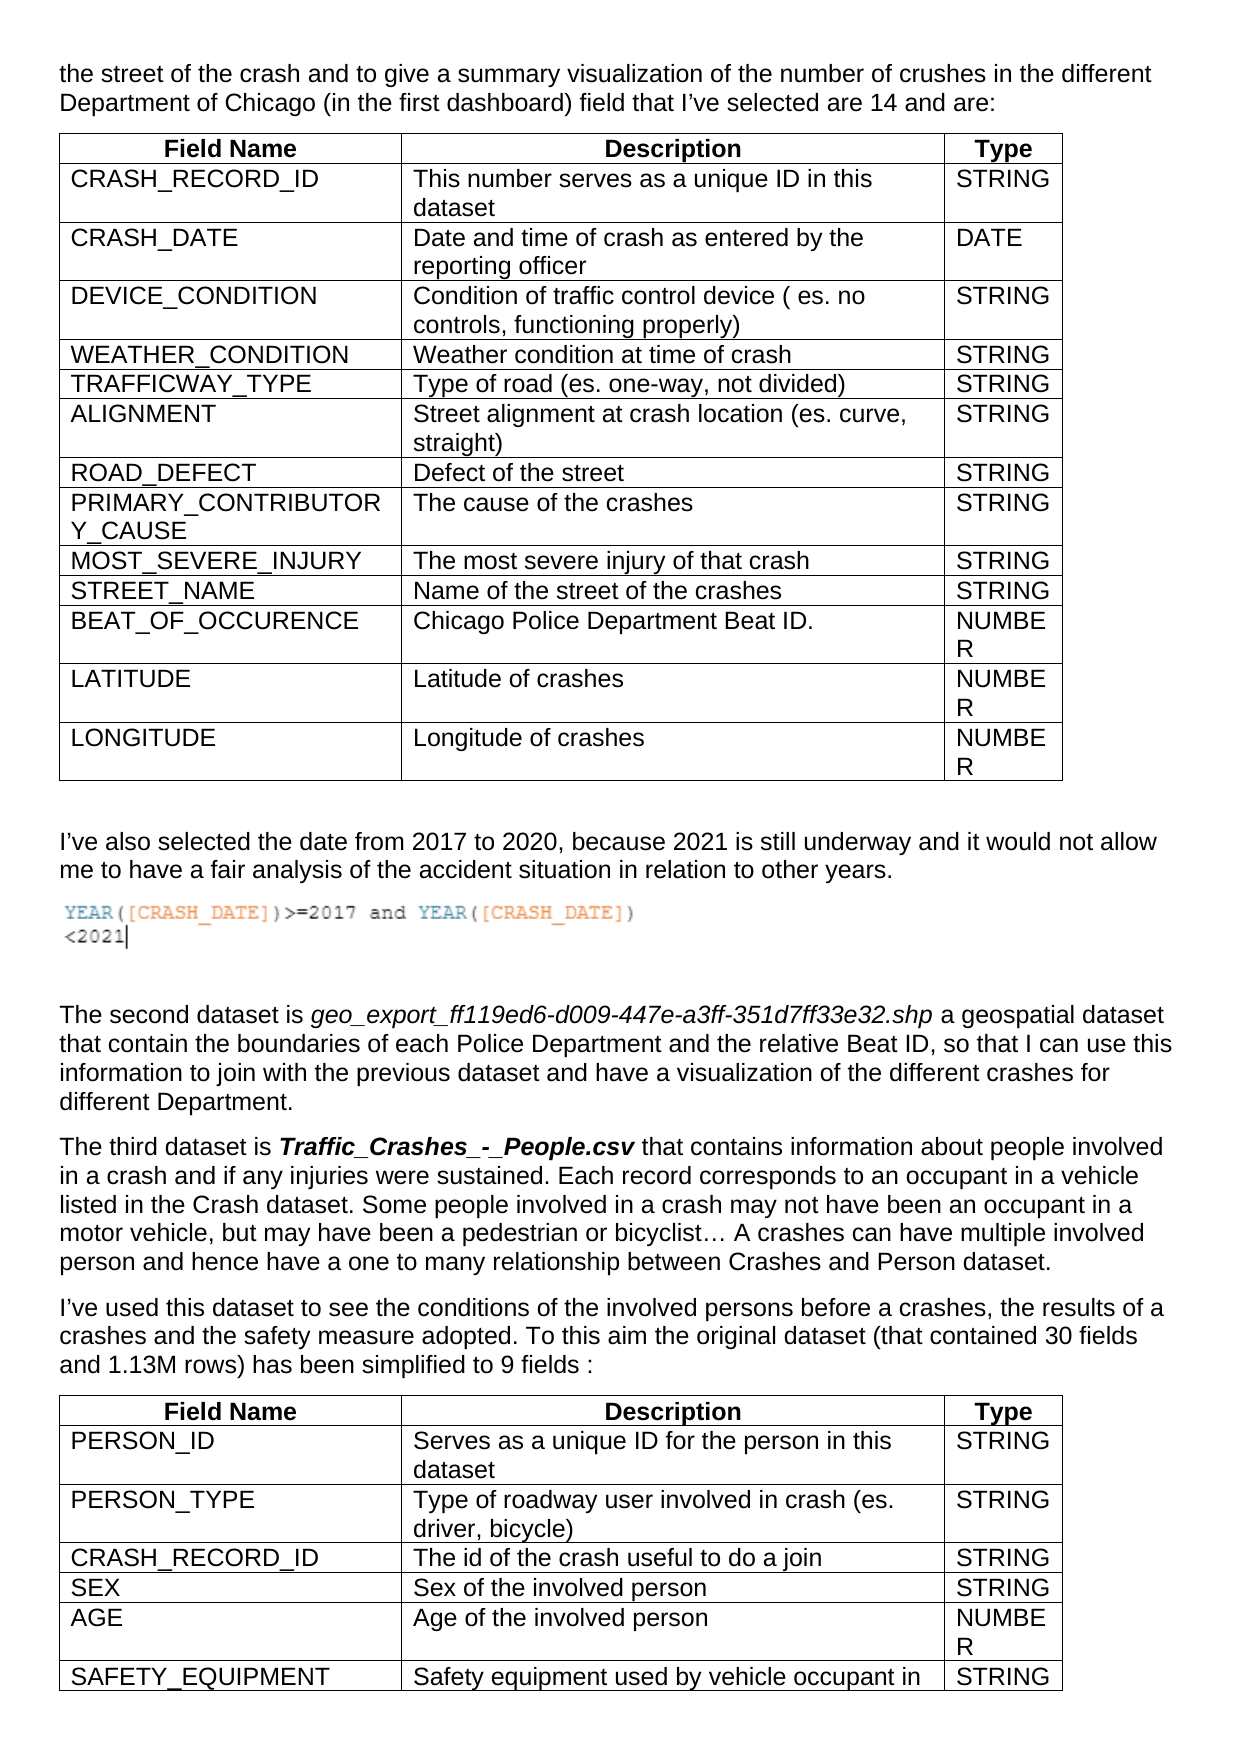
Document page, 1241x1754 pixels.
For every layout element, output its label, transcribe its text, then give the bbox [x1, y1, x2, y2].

table_cell STREET_NAME [60, 576, 401, 605]
table_cell PRIMARY_CONTRIBUTORY_CAUSE [60, 488, 401, 545]
table_cell STRING [945, 340, 1062, 368]
table_cell Defect of the street [402, 458, 944, 487]
text I’ve also selected the date from 2017 to 2020, because 2021 is still underway and it would not allow me to have a fair analysis of the accident situation in relation to other years. [59, 827, 1181, 884]
table_header Description [402, 1396, 944, 1425]
table_cell Serves as a unique ID for the person in this dataset [402, 1426, 944, 1484]
table_cell CRASH_RECORD_ID [60, 1543, 401, 1572]
table_cell STRING [945, 488, 1062, 545]
table_cell PERSON_ID [60, 1426, 401, 1484]
table_cell Type of road (es. one-way, not divided) [402, 370, 944, 398]
table_cell The cause of the crashes [402, 488, 944, 545]
table_cell Date and time of crash as entered by the reporting officer [402, 223, 944, 280]
table_cell STRING [945, 370, 1062, 398]
table_cell STRING [945, 1573, 1062, 1602]
table_cell Longitude of crashes [402, 723, 944, 780]
table_cell STRING [945, 1426, 1062, 1484]
table_cell Chicago Police Department Beat ID. [402, 606, 944, 663]
table_cell NUMBER [945, 664, 1062, 722]
text the street of the crash and to give a summary visualization of the number of crushes in the different Department of Chicago (in the first dashboard) field that I’ve selected are 14 and are: [59, 59, 1181, 117]
table_cell LATITUDE [60, 664, 401, 722]
table_cell BEAT_OF_OCCURENCE [60, 606, 401, 663]
table_cell ROAD_DEFECT [60, 458, 401, 487]
table_cell NUMBER [945, 723, 1062, 780]
table_cell TRAFFICWAY_TYPE [60, 370, 401, 398]
table_cell STRING [945, 546, 1062, 575]
table_cell PERSON_TYPE [60, 1485, 401, 1542]
table_header Field Name [60, 134, 401, 163]
table_header Field Name [60, 1396, 401, 1425]
table_cell ALIGNMENT [60, 399, 401, 457]
table_cell DEVICE_CONDITION [60, 281, 401, 339]
table_cell Name of the street of the crashes [402, 576, 944, 605]
table_header Description [402, 134, 944, 163]
table_cell AGE [60, 1603, 401, 1660]
text The third dataset is Traffic_Crashes_-_People.csv that contains information about people involved in a crash and if any injuries were sustained. Each record corresponds to an occupant in a vehicle listed in the Crash dataset. Some people involved in a crash may not have been an occupant in a motor vehicle, but may have been a pedestrian or bicyclist… A crashes can have multiple involved person and hence have a one to many relationship between Crashes and Person dataset. [59, 1132, 1181, 1276]
table_cell The id of the crash useful to do a join [402, 1543, 944, 1572]
table_cell MOST_SEVERE_INJURY [60, 546, 401, 575]
table_cell DATE [945, 223, 1062, 280]
table_cell Sex of the involved person [402, 1573, 944, 1602]
table_cell STRING [945, 458, 1062, 487]
table_cell Safety equipment used by vehicle occupant in [402, 1661, 944, 1690]
table_cell CRASH_RECORD_ID [60, 164, 401, 222]
table_cell SEX [60, 1573, 401, 1602]
table_cell SAFETY_EQUIPMENT [60, 1661, 401, 1690]
table_cell STRING [945, 1543, 1062, 1572]
table_header Type [945, 1396, 1062, 1425]
table_cell STRING [945, 281, 1062, 339]
table_cell STRING [945, 576, 1062, 605]
table_cell WEATHER_CONDITION [60, 340, 401, 368]
table_header Type [945, 134, 1062, 163]
table_cell STRING [945, 1485, 1062, 1542]
table_cell Condition of traffic control device ( es. no controls, functioning properly) [402, 281, 944, 339]
table_cell Street alignment at crash location (es. curve, straight) [402, 399, 944, 457]
table_cell Type of roadway user involved in crash (es. driver, bicycle) [402, 1485, 944, 1542]
table_cell Age of the involved person [402, 1603, 944, 1660]
table_cell CRASH_DATE [60, 223, 401, 280]
table_cell Weather condition at time of crash [402, 340, 944, 368]
table_cell STRING [945, 399, 1062, 457]
text The second dataset is geo_export_ff119ed6-d009-447e-a3ff-351d7ff33e32.shp a geospatial dataset that contain the boundaries of each Police Department and the relative Beat ID, so that I can use this information to join with the previous dataset and have a visualization of the different crashes for different Department. [59, 1000, 1181, 1115]
table_cell Latitude of crashes [402, 664, 944, 722]
table_cell LONGITUDE [60, 723, 401, 780]
table_cell NUMBER [945, 606, 1062, 663]
table_cell STRING [945, 164, 1062, 222]
table_cell STRING [945, 1661, 1062, 1690]
table_cell The most severe injury of that crash [402, 546, 944, 575]
table_cell NUMBER [945, 1603, 1062, 1660]
text I’ve used this dataset to see the conditions of the involved persons before a crashes, the results of a crashes and the safety measure adopted. To this aim the original dataset (that contained 30 fields and 1.13M rows) has been simplified to 9 fields : [59, 1292, 1181, 1379]
table_cell This number serves as a unique ID in this dataset [402, 164, 944, 222]
